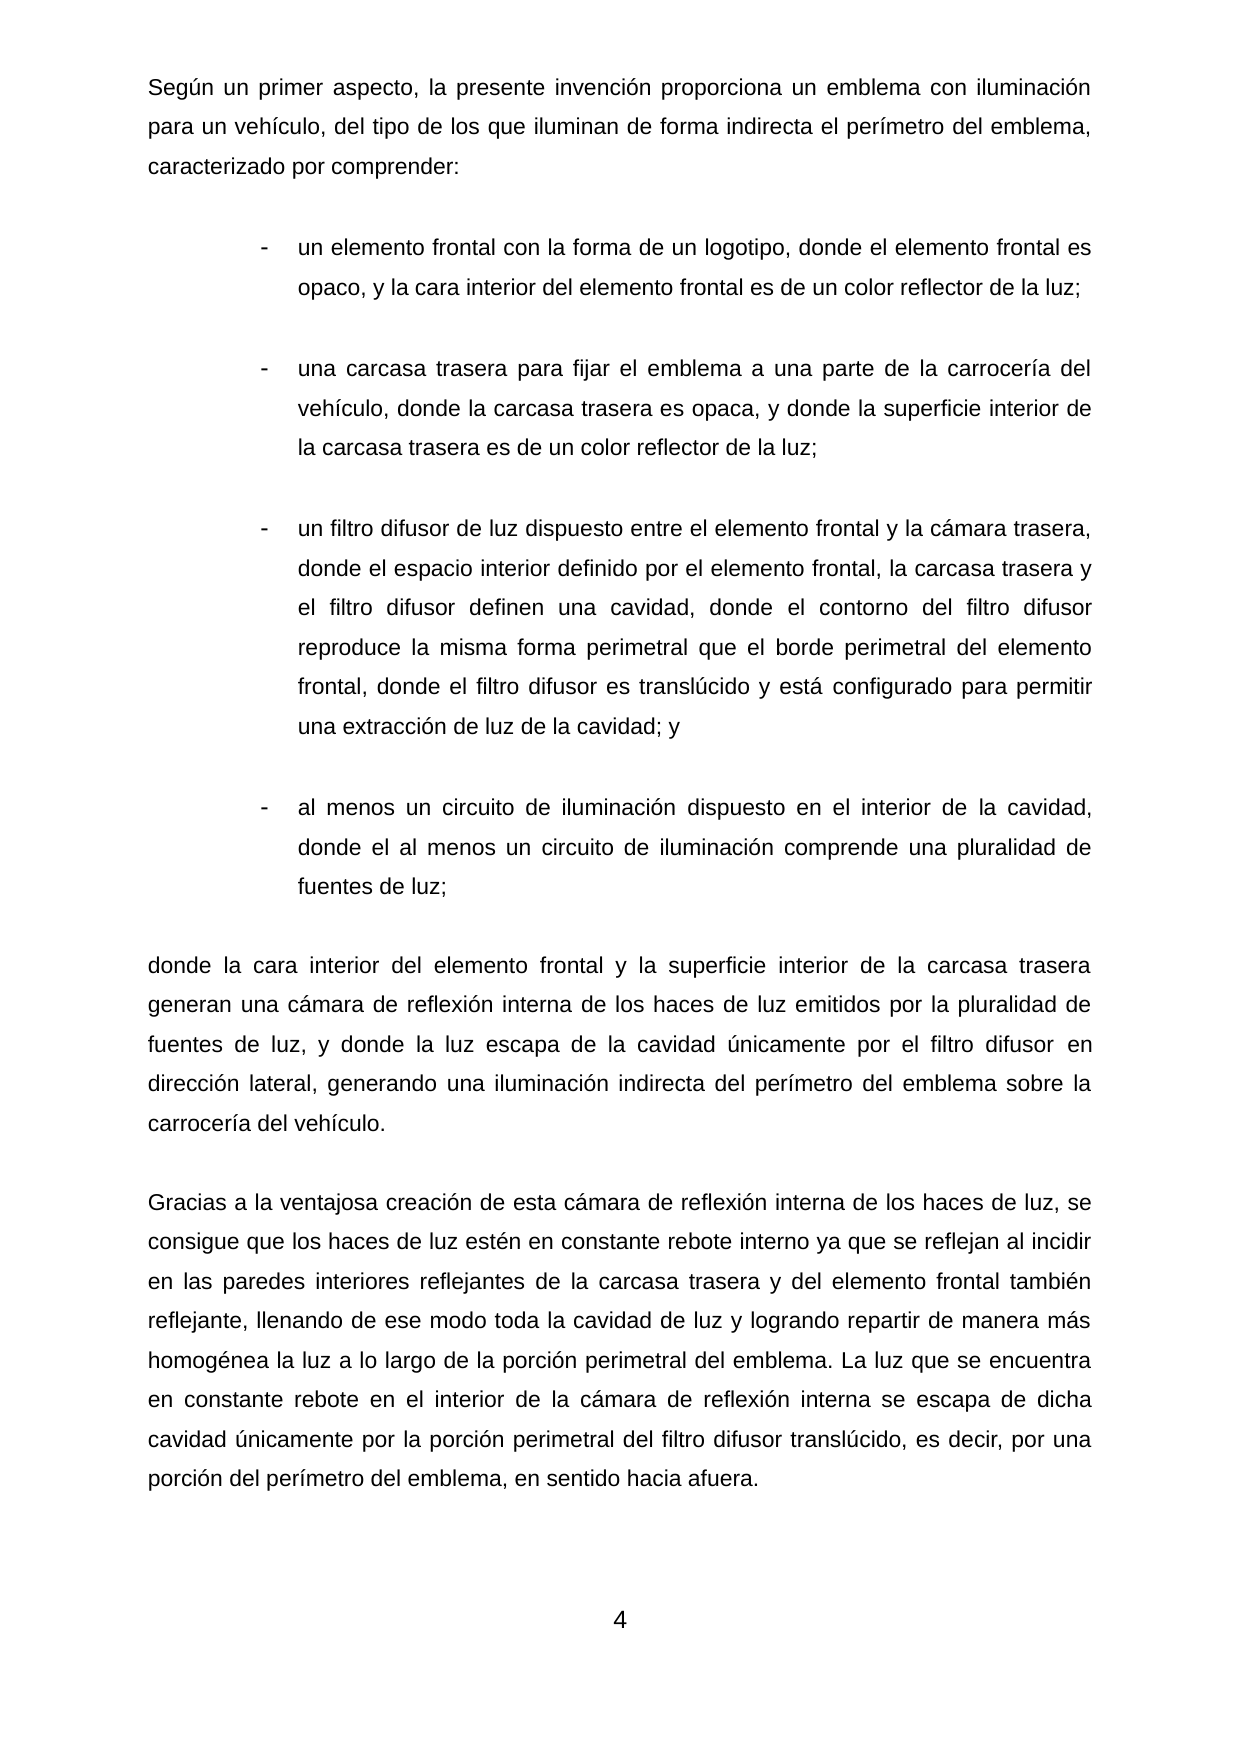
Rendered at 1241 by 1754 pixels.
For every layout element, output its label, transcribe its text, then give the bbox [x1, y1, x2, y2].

list una carcasa trasera para fijar el emblema a una parte de la carrocería del vehículo, donde la carcasa trasera es opaca, y donde la superficie interior de la carcasa trasera es de un color reflector de la luz; [260, 353, 1092, 460]
list al menos un circuito de iluminación dispuesto en el interior de la cavidad, donde el al menos un circuito de iluminación comprende una pluralidad de fuentes de luz; [260, 792, 1092, 899]
text donde la cara interior del elemento frontal y la superficie interior de la carcasa trasera generan una cámara de reflexión interna de los haces de luz emitidos por la pluralidad de fuentes de luz, y donde la luz escapa de la cavidad únicamente por el filtro difusor en dirección lateral, generando una iluminación indirecta del perímetro del emblema sobre la carrocería del vehículo. [148, 952, 1092, 1136]
text Gracias a la ventajosa creación de esta cámara de reflexión interna de los haces de luz, se consigue que los haces de luz estén en constante rebote interno ya que se reflejan al incidir en las paredes interiores reflejantes de la carcasa trasera y del elemento frontal también reflejante, llenando de ese modo toda la cavidad de luz y logrando repartir de manera más homogénea la luz a lo largo de la porción perimetral del emblema. La luz que se encuentra en constante rebote en el interior de la cámara de reflexión interna se escapa de dicha cavidad únicamente por la porción perimetral del filtro difusor translúcido, es decir, por una porción del perímetro del emblema, en sentido hacia afuera. [148, 1189, 1092, 1492]
text Según un primer aspecto, la presente invención proporciona un emblema con iluminación para un vehículo, del tipo de los que iluminan de forma indirecta el perímetro del emblema, caracterizado por comprender: [148, 74, 1092, 179]
list un filtro difusor de luz dispuesto entre el elemento frontal y la cámara trasera, donde el espacio interior definido por el elemento frontal, la carcasa trasera y el filtro difusor definen una cavidad, donde el contorno del filtro difusor reproduce la misma forma perimetral que el borde perimetral del elemento frontal, donde el filtro difusor es translúcido y está configurado para permitir una extracción de luz de la cavidad; y [260, 513, 1092, 739]
list un elemento frontal con la forma de un logotipo, donde el elemento frontal es opaco, y la cara interior del elemento frontal es de un color reflector de la luz; [260, 232, 1092, 300]
